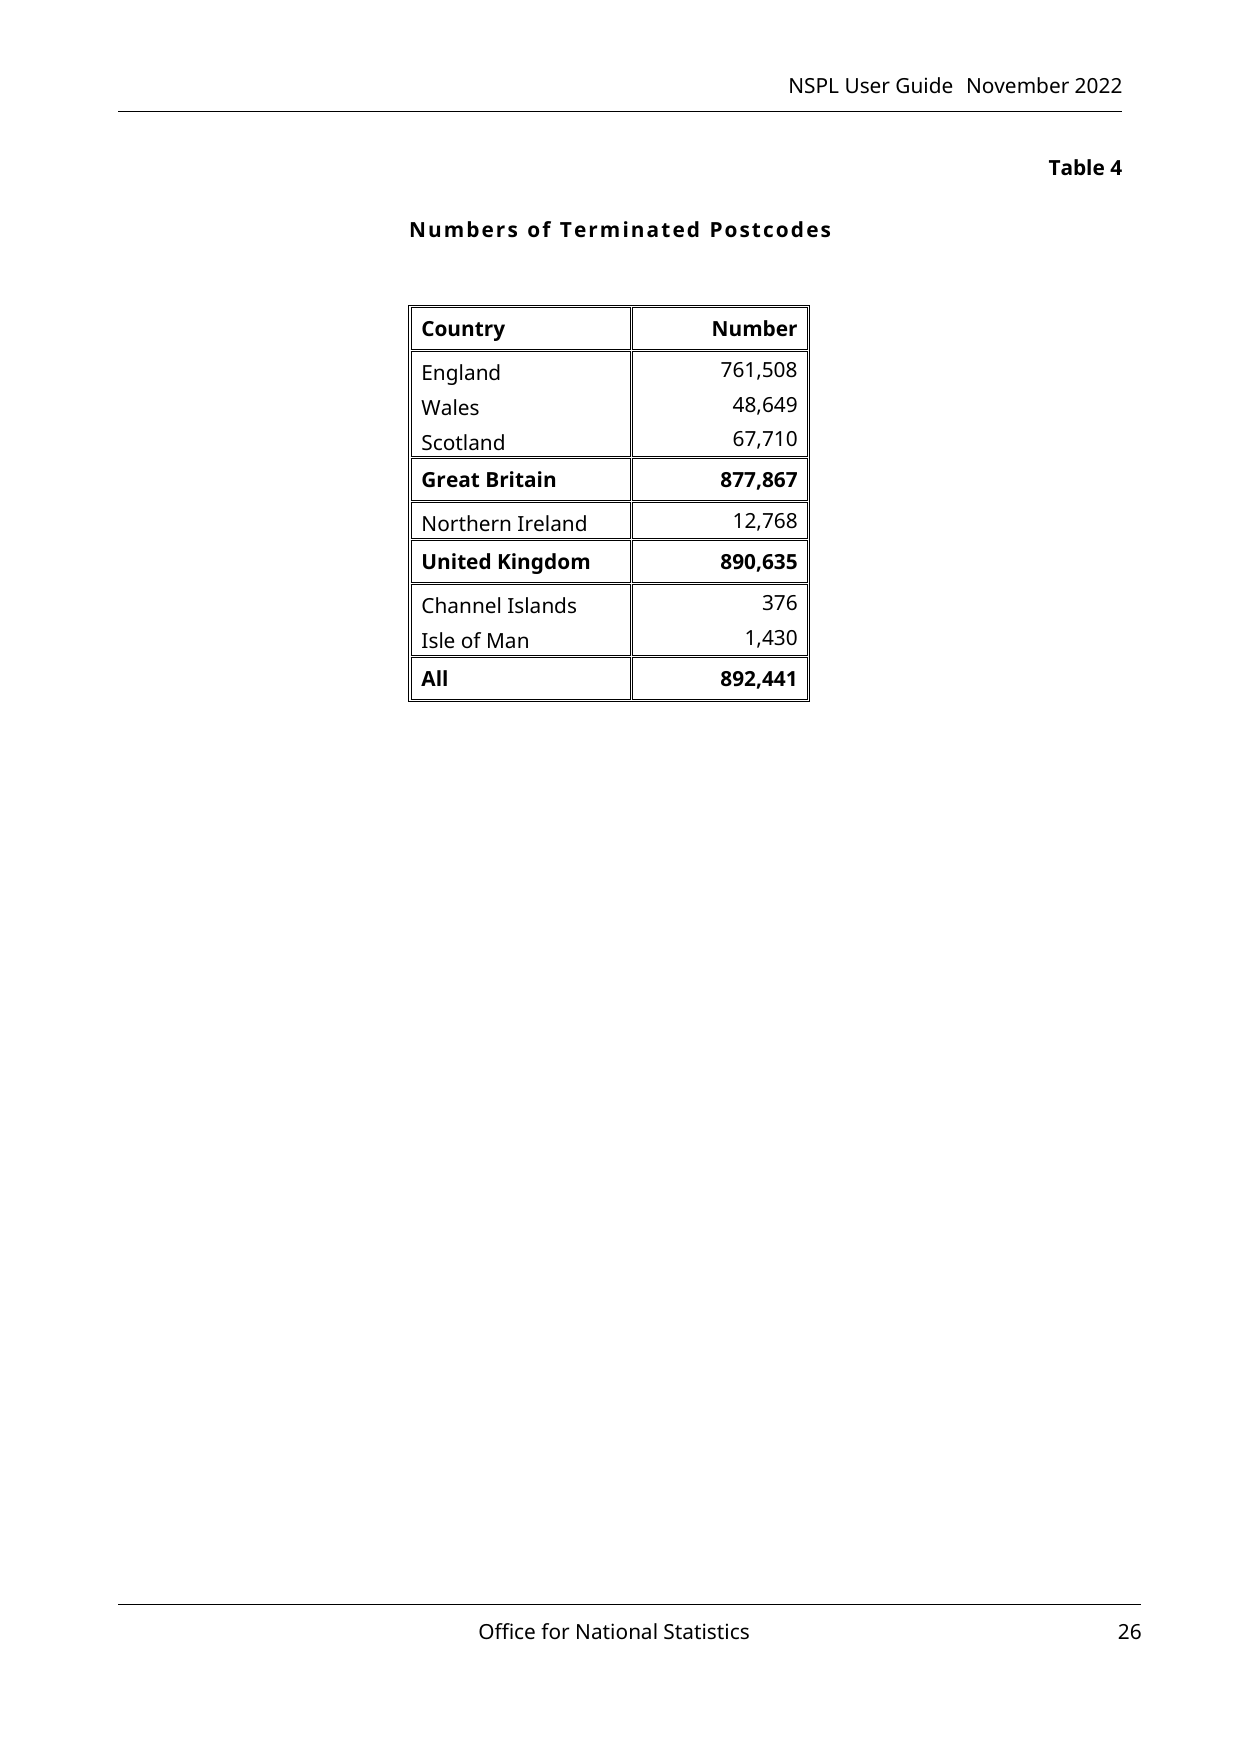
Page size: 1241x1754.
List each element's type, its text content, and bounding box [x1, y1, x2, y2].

table_cell 48,649 [633, 387, 807, 421]
table_header Country [412, 308, 630, 349]
table_cell Isle of Man [412, 620, 630, 654]
table_cell United Kingdom [412, 541, 630, 582]
table_cell 376 [633, 585, 807, 620]
table_cell 12,768 [633, 503, 807, 538]
table_cell Scotland [412, 421, 630, 456]
table_cell Northern Ireland [412, 503, 630, 538]
table_cell 67,710 [633, 421, 807, 456]
table_cell All [412, 658, 630, 699]
table_cell 890,635 [633, 541, 807, 582]
table_cell 892,441 [633, 658, 807, 699]
table_cell Channel Islands [412, 585, 630, 620]
table_cell 1,430 [633, 620, 807, 654]
table_cell 761,508 [633, 352, 807, 387]
subtitle Numbers of Terminated Postcodes [118, 219, 1122, 242]
table_cell 877,867 [633, 459, 807, 500]
table_cell Wales [412, 387, 630, 421]
table_cell Great Britain [412, 459, 630, 500]
table_cell England [412, 352, 630, 387]
table_header Number [633, 308, 807, 349]
text Table 4 [118, 153, 1122, 182]
